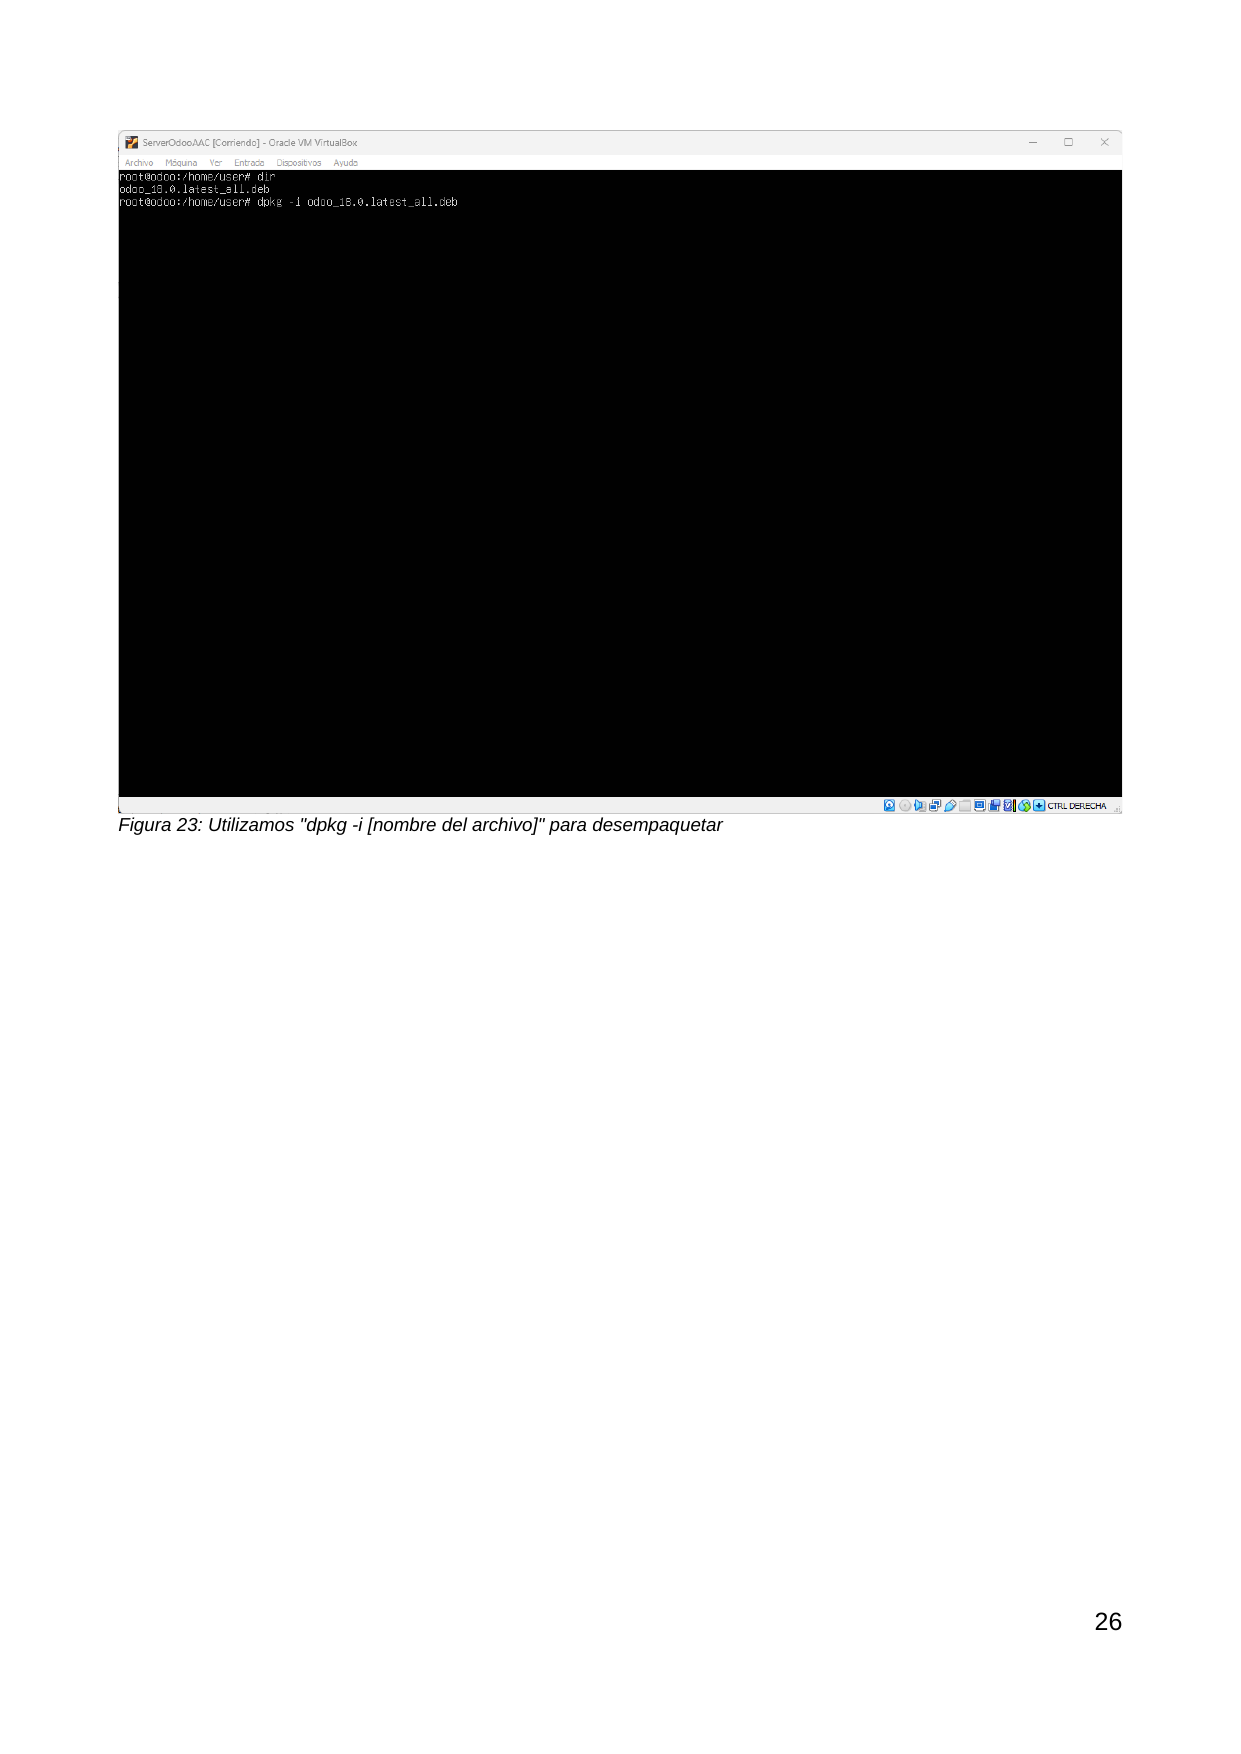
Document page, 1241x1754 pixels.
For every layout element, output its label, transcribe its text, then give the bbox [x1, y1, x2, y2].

picture [118, 130, 1123, 814]
text Figura 23: Utilizamos "dpkg -i [nombre del archivo]" para desempaquetar [118, 814, 1122, 835]
